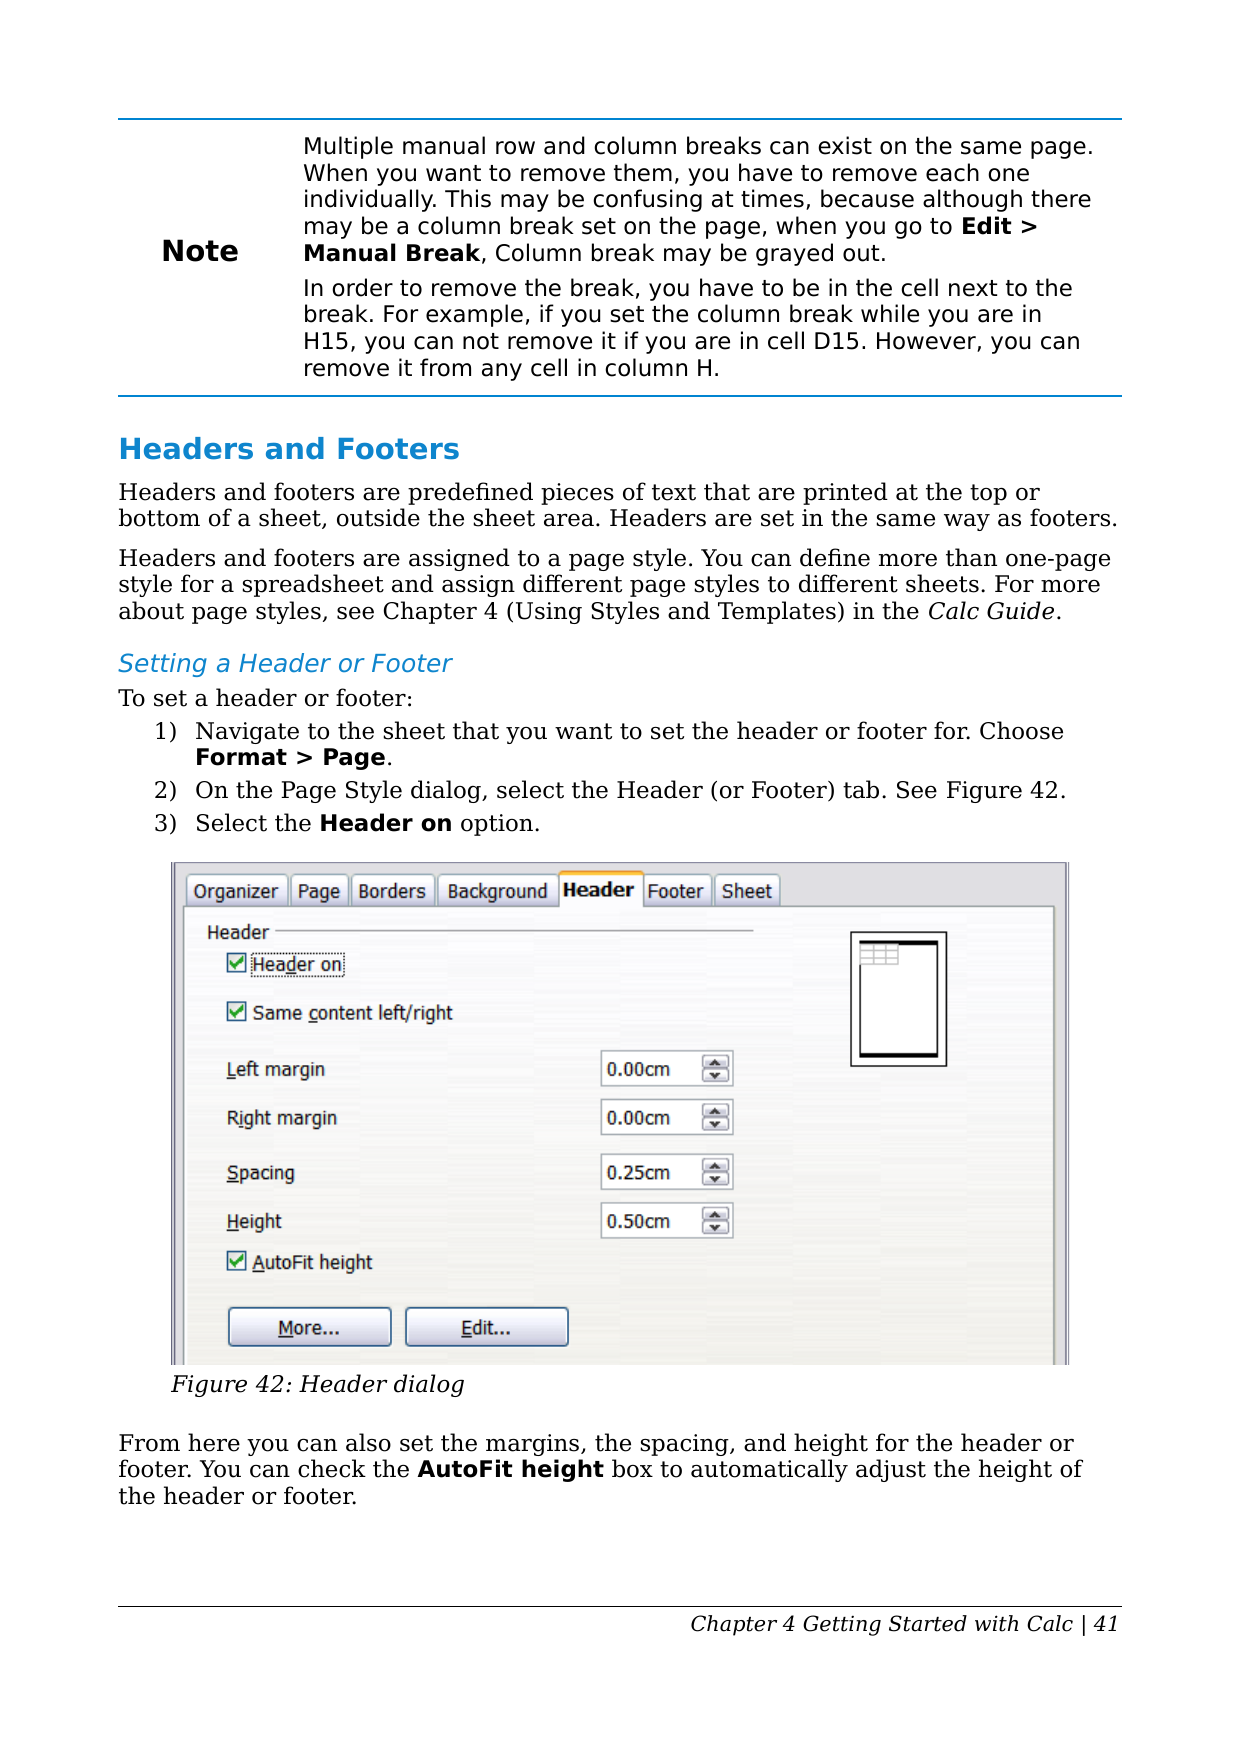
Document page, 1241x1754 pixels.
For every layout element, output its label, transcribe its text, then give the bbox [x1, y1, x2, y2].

list On the Page Style dialog, select the Header (or Footer) tab. See Figure 42. [177, 777, 1122, 804]
table_header Multiple manual row and column breaks can exist on the same page. When you want to remove them, you have to remove each one individually. This may be confusing at times, because although there may be a column break set on the page, when you go to Edit > Manual Break, Column break may be grayed out. In order to remove the break, you have to be in the cell next to the break. For example, if you set the column break while you are in H15, you can not remove it if you are in cell D15. However, you can remove it from any cell in column H. [281, 120, 1122, 394]
text Figure 42: Header dialog [171, 1371, 1069, 1398]
text Headers and footers are predefined pieces of text that are printed at the top or bottom of a sheet, outside the sheet area. Headers are set in the same way as footers. [118, 479, 1122, 532]
list To set a header or footer: [118, 685, 1122, 711]
table_header Note [118, 120, 281, 394]
subtitle Headers and Footers [118, 433, 1122, 467]
text Headers and footers are assigned to a page style. You can define more than one-page style for a spreadsheet and assign different page styles to different sheets. For more about page styles, see Chapter 4 (Using Styles and Templates) in the Calc Guide. [118, 545, 1122, 625]
picture [171, 862, 1070, 1365]
list Navigate to the sheet that you want to set the header or footer for. Choose Format > Page. [177, 718, 1122, 771]
subtitle Setting a Header or Footer [118, 649, 1122, 678]
text From here you can also set the margins, the spacing, and height for the header or footer. You can check the AutoFit height box to automatically adjust the height of the header or footer. [118, 1430, 1122, 1510]
list Select the Header on option. [177, 810, 1122, 837]
